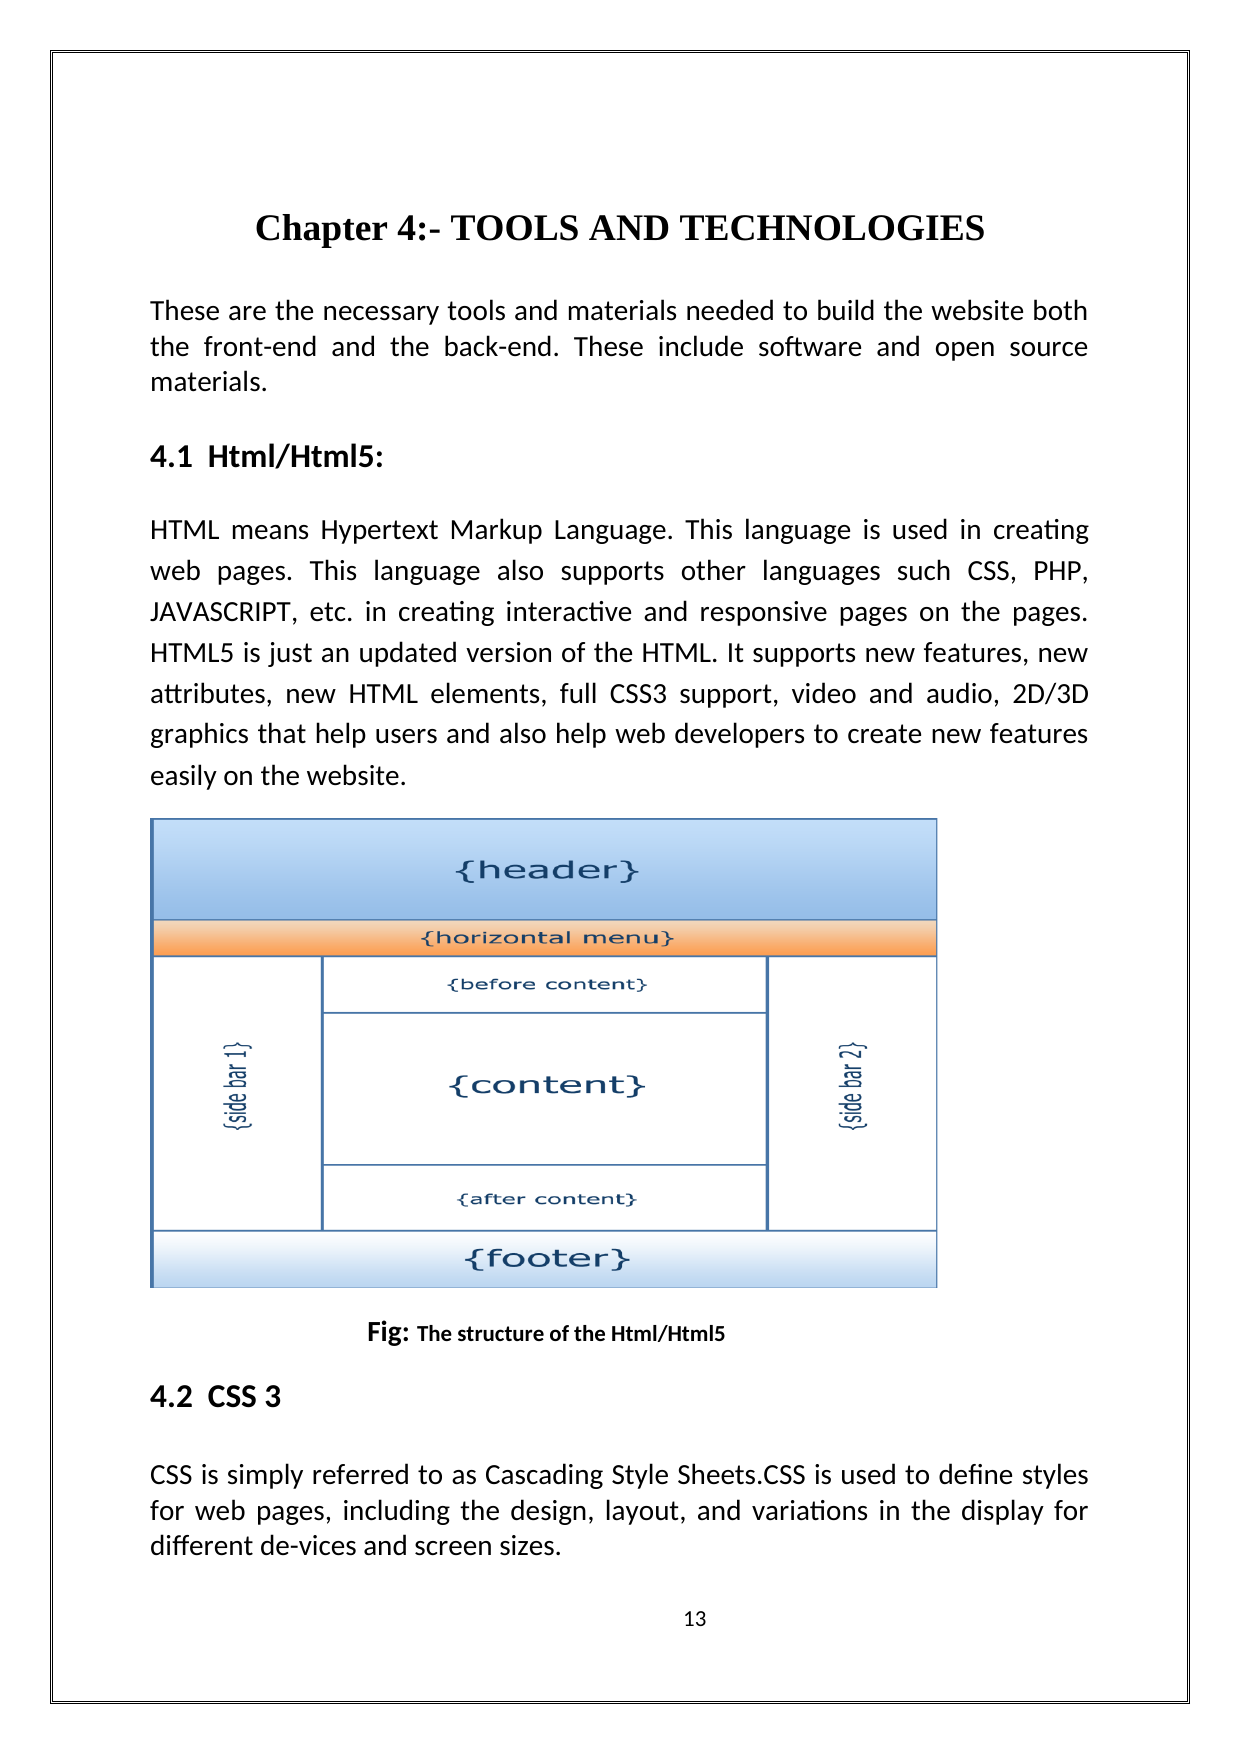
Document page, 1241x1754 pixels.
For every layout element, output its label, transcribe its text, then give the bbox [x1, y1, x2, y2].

text HTML means Hypertext Markup Language. This language is used in creating web pages. This language also supports other languages such CSS, PHP, JAVASCRIPT, etc. in creating interactive and responsive pages on the pages. HTML5 is just an updated version of the HTML. It supports new features, new attributes, new HTML elements, full CSS3 support, video and audio, 2D/3D graphics that help users and also help web developers to create new features easily on the website. [150, 511, 1090, 792]
text Chapter 4:- TOOLS AND TECHNOLOGIES [150, 206, 1090, 249]
text These are the necessary tools and materials needed to build the website both the front-end and the back-end. These include software and open source materials. [150, 292, 1090, 399]
text Fig: The structure of the Html/Html5 [150, 1313, 1090, 1348]
text 4.2 CSS 3 [150, 1374, 1090, 1415]
text CSS is simply referred to as Cascading Style Sheets.CSS is used to define styles for web pages, including the design, layout, and variations in the display for different de-vices and screen sizes. [150, 1456, 1090, 1563]
text 4.1 Html/Html5: [150, 434, 1090, 475]
